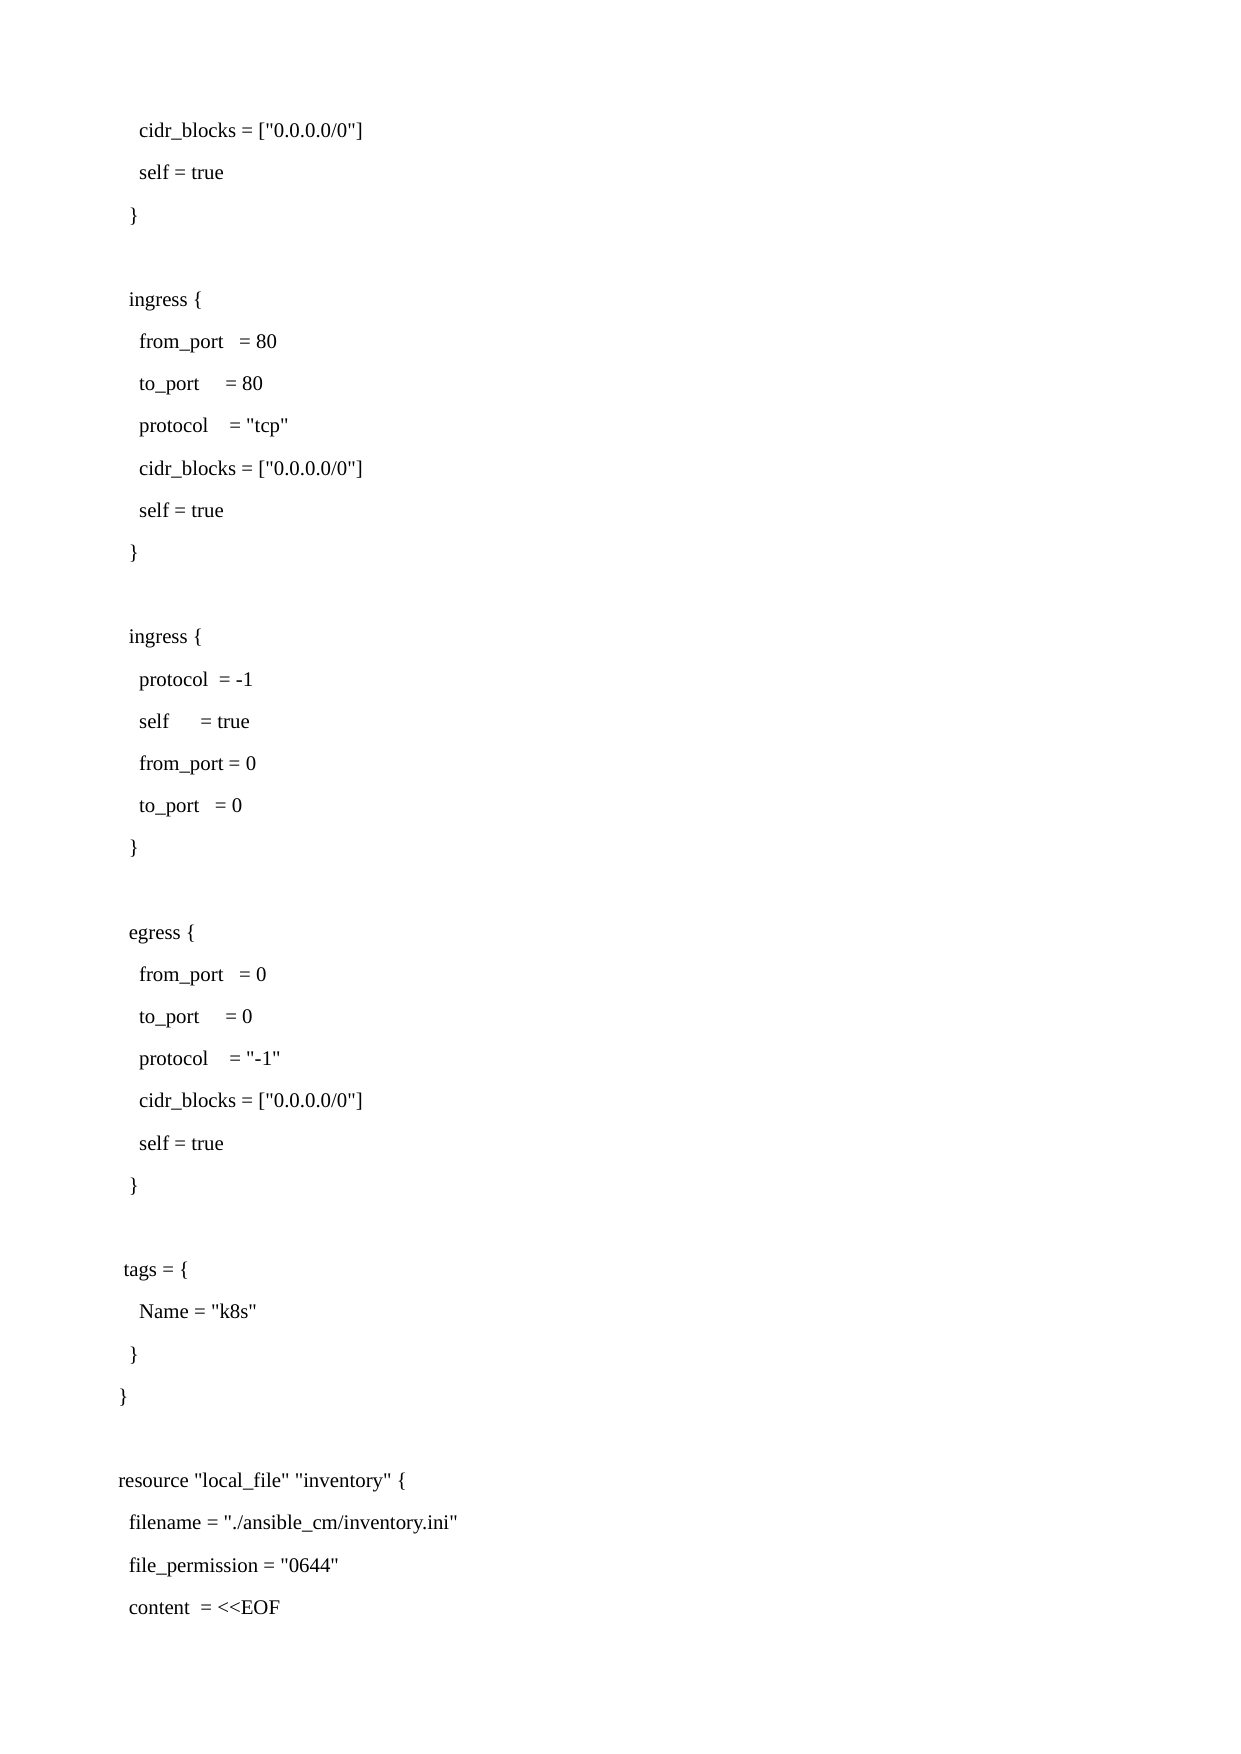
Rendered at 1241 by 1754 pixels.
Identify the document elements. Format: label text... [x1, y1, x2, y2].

text filename = "./ansible_cm/inventory.ini" [118, 1510, 1122, 1534]
text cidr_blocks = ["0.0.0.0/0"] [118, 1088, 1122, 1112]
text } [118, 1384, 1122, 1408]
text Name = "k8s" [118, 1299, 1122, 1323]
text from_port = 80 [118, 329, 1122, 353]
text to_port = 80 [118, 371, 1122, 395]
text ingress { [118, 624, 1122, 648]
text } [118, 1342, 1122, 1366]
text cidr_blocks = ["0.0.0.0/0"] [118, 456, 1122, 480]
text content = <<EOF [118, 1595, 1122, 1619]
text from_port = 0 [118, 962, 1122, 986]
text from_port = 0 [118, 751, 1122, 775]
text resource "local_file" "inventory" { [118, 1468, 1122, 1492]
text self = true [118, 498, 1122, 522]
text to_port = 0 [118, 793, 1122, 817]
text file_permission = "0644" [118, 1552, 1122, 1577]
text egress { [118, 920, 1122, 944]
text } [118, 835, 1122, 859]
text self = true [118, 160, 1122, 184]
text tags = { [118, 1257, 1122, 1281]
text protocol = -1 [118, 667, 1122, 691]
text } [118, 1173, 1122, 1197]
text } [118, 202, 1122, 227]
text cidr_blocks = ["0.0.0.0/0"] [118, 118, 1122, 142]
text } [118, 540, 1122, 564]
text protocol = "tcp" [118, 413, 1122, 437]
text protocol = "-1" [118, 1046, 1122, 1070]
text self = true [118, 1131, 1122, 1155]
text to_port = 0 [118, 1004, 1122, 1028]
text self = true [118, 709, 1122, 733]
text ingress { [118, 287, 1122, 311]
